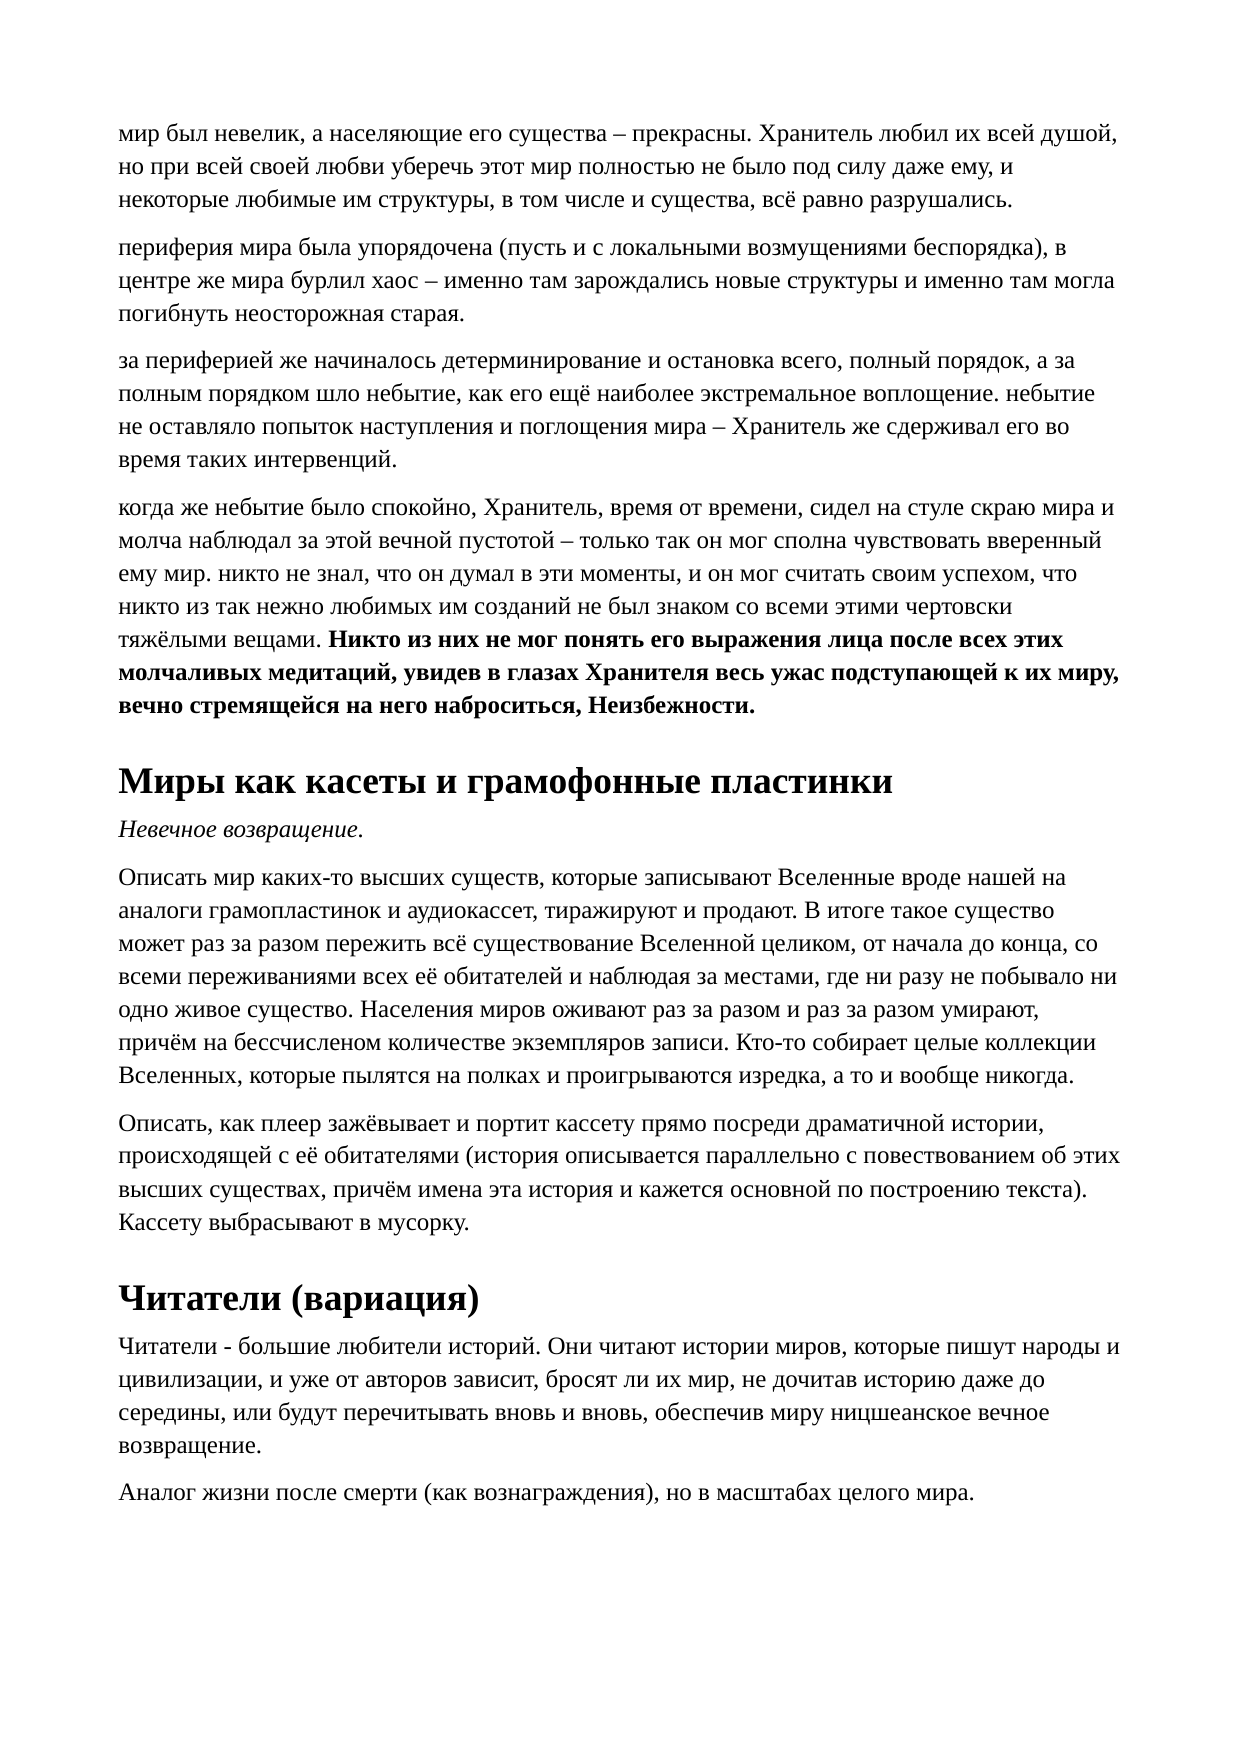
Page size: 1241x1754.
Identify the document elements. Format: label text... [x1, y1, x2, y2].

text Описать мир каких-то высших существ, которые записывают Вселенные вроде нашей на аналоги грамопластинок и аудиокассет, тиражируют и продают. В итоге такое существо может раз за разом пережить всё существование Вселенной целиком, от начала до конца, со всеми переживаниями всех её обитателей и наблюдая за местами, где ни разу не побывало ни одно живое существо. Населения миров оживают раз за разом и раз за разом умирают, причём на бессчисленом количестве экземпляров записи. Кто-то собирает целые коллекции Вселенных, которые пылятся на полках и проигрываются изредка, а то и вообще никогда. [118, 862, 1122, 1089]
subtitle Читатели (вариация) [118, 1275, 1122, 1318]
text Читатели - большие любители историй. Они читают истории миров, которые пишут народы и цивилизации, и уже от авторов зависит, бросят ли их мир, не дочитав историю даже до середины, или будут перечитывать вновь и вновь, обеспечив миру ницшеанское вечное возвращение. [118, 1331, 1122, 1458]
text Описать, как плеер зажёвывает и портит кассету прямо посреди драматичной истории, происходящей с её обитателями (история описывается параллельно с повествованием об этих высших существах, причём имена эта история и кажется основной по построению текста). Кассету выбрасывают в мусорку. [118, 1108, 1122, 1235]
text Невечное возвращение. [118, 814, 1122, 843]
text мир был невелик, а населяющие его существа – прекрасны. Хранитель любил их всей душой, но при всей своей любви уберечь этот мир полностью не было под силу даже ему, и некоторые любимые им структуры, в том числе и существа, всё равно разрушались. [118, 118, 1122, 213]
text периферия мира была упорядочена (пусть и с локальными возмущениями беспорядка), в центре же мира бурлил хаос – именно там зарождались новые структуры и именно там могла погибнуть неосторожная старая. [118, 232, 1122, 327]
text когда же небытие было спокойно, Хранитель, время от времени, сидел на стуле скраю мира и молча наблюдал за этой вечной пустотой – только так он мог сполна чувствовать вверенный ему мир. никто не знал, что он думал в эти моменты, и он мог считать своим успехом, что никто из так нежно любимых им созданий не был знаком со всеми этими чертовски тяжёлыми вещами. Никто из них не мог понять его выражения лица после всех этих молчаливых медитаций, увидев в глазах Хранителя весь ужас подступающей к их миру, вечно стремящейся на него наброситься, Неизбежности. [118, 492, 1122, 719]
text Аналог жизни после смерти (как вознаграждения), но в масштабах целого мира. [118, 1477, 1122, 1506]
text за периферией же начиналось детерминирование и остановка всего, полный порядок, а за полным порядком шло небытие, как его ещё наиболее экстремальное воплощение. небытие не оставляло попыток наступления и поглощения мира – Хранитель же сдерживал его во время таких интервенций. [118, 345, 1122, 473]
subtitle Миры как касеты и грамофонные пластинки [118, 759, 1122, 802]
